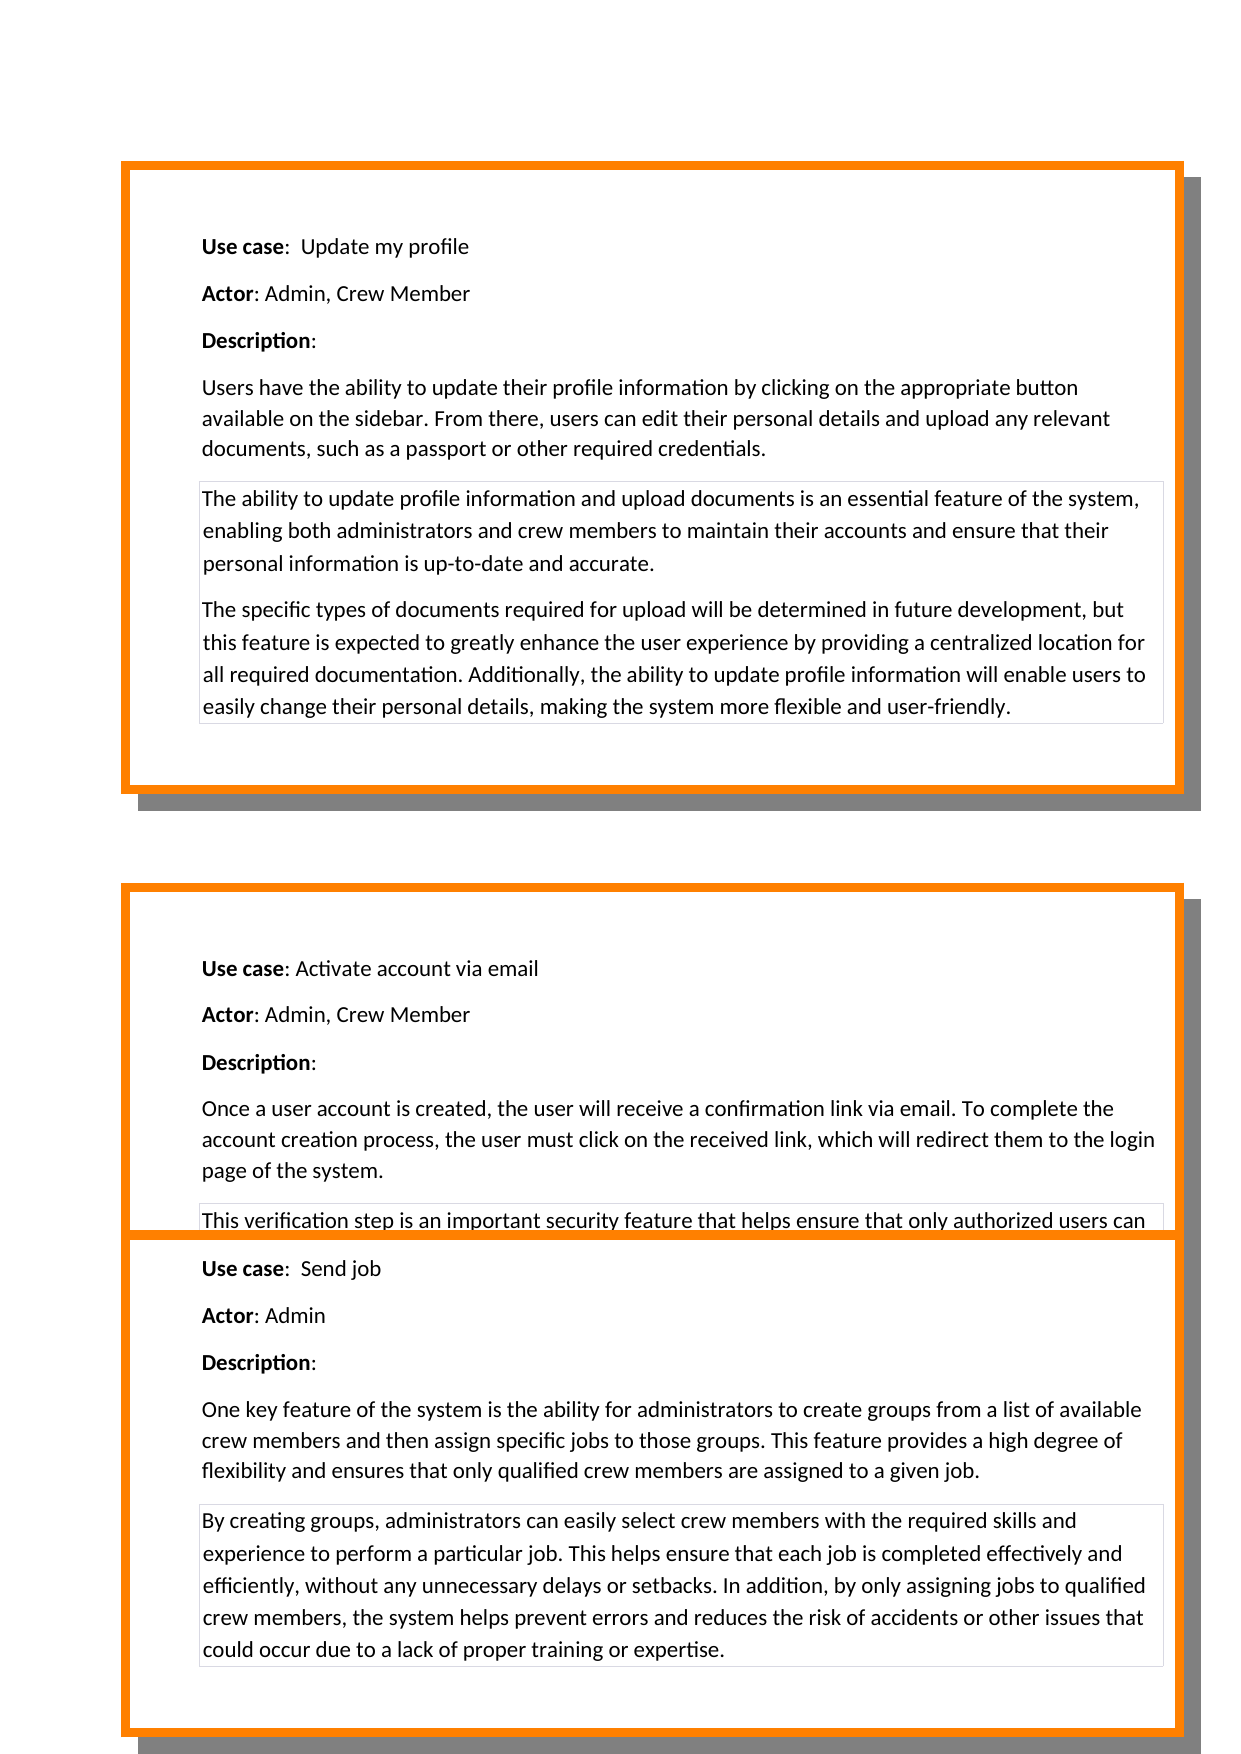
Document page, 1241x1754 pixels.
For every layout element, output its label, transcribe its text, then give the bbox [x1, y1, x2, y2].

text The specific types of documents required for upload will be determined in future development, but this feature is expected to greatly enhance the user experience by providing a centralized location for all required documentation. Additionally, the ability to update profile information will enable users to easily change their personal details, making the system more flexible and user-friendly. [200, 592, 1163, 723]
text Description: [202, 1048, 1160, 1076]
text Description: [202, 326, 1160, 354]
text Use case: Update my profile [202, 232, 1160, 260]
text Actor: Admin, Crew Member [202, 279, 1160, 307]
text Users have the ability to update their profile information by clicking on the appropriate button available on the sidebar. From there, users can edit their personal details and upload any relevant documents, such as a passport or other required credentials. [202, 373, 1160, 462]
text Use case: Activate account via email [202, 954, 1160, 982]
text This verification step is an important security feature that helps ensure that only authorized users can access the system. By requiring users to verify their email addresses, the system helps prevent fraudulent or unauthorized access to user accounts and information. [200, 1204, 1163, 1230]
text Actor: Admin [202, 1301, 1160, 1329]
text One key feature of the system is the ability for administrators to create groups from a list of available crew members and then assign specific jobs to those groups. This feature provides a high degree of flexibility and ensures that only qualified crew members are assigned to a given job. [202, 1395, 1160, 1485]
text Use case: Send job [202, 1254, 1160, 1282]
text By creating groups, administrators can easily select crew members with the required skills and experience to perform a particular job. This helps ensure that each job is completed effectively and efficiently, without any unnecessary delays or setbacks. In addition, by only assigning jobs to qualified crew members, the system helps prevent errors and reduces the risk of accidents or other issues that could occur due to a lack of proper training or expertise. [200, 1505, 1163, 1666]
text Description: [202, 1348, 1160, 1376]
text The ability to update profile information and upload documents is an essential feature of the system, enabling both administrators and crew members to maintain their accounts and ensure that their personal information is up-to-date and accurate. [200, 482, 1163, 577]
text Once a user account is created, the user will receive a confirmation link via email. To complete the account creation process, the user must click on the received link, which will redirect them to the login page of the system. [202, 1094, 1160, 1184]
text Actor: Admin, Crew Member [202, 1001, 1160, 1029]
